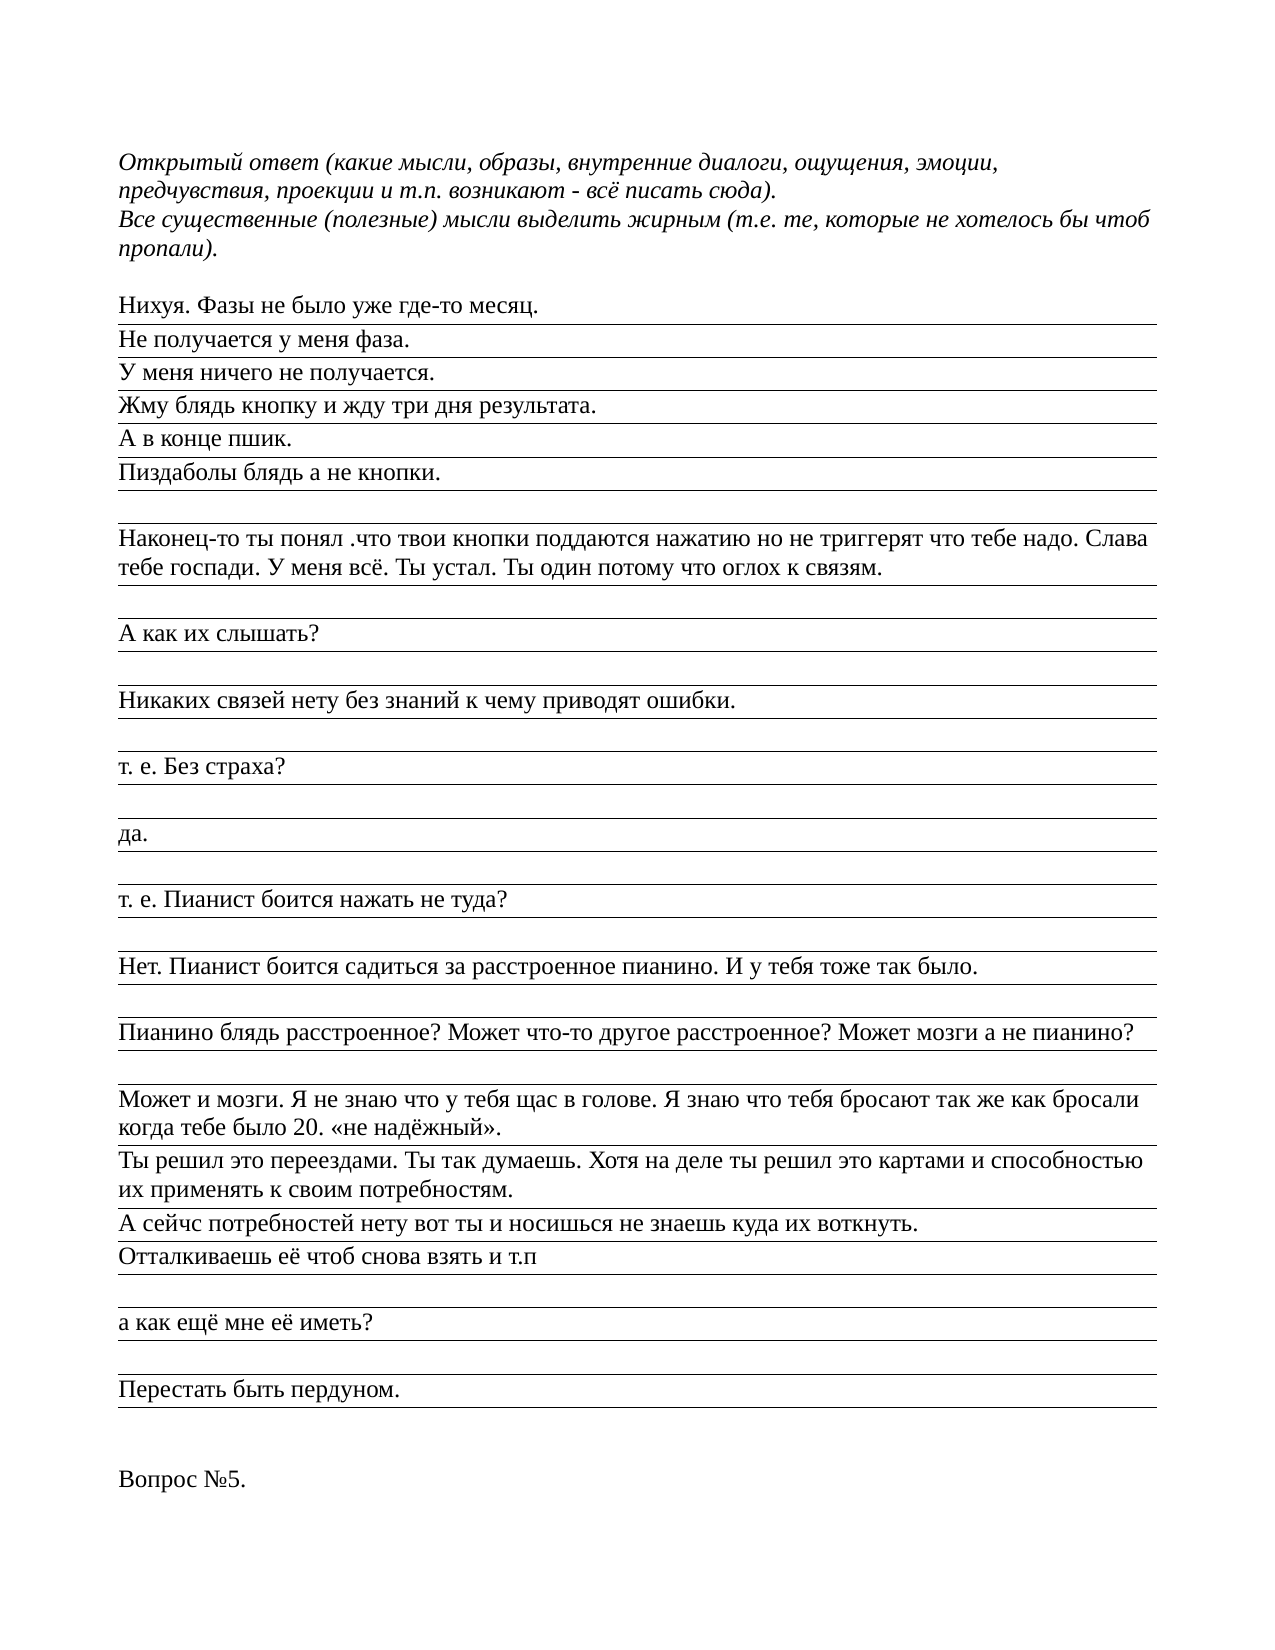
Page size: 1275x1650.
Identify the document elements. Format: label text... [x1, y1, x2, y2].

text Нихуя. Фазы не было уже где-то месяц. [118, 291, 1157, 324]
text У меня ничего не получается. [118, 358, 1157, 390]
text Открытый ответ (какие мысли, образы, внутренние диалоги, ощущения, эмоции, предчувствия, проекции и т.п. возникают - всё писать сюда). [118, 147, 1157, 204]
text Перестать быть пердуном. [118, 1375, 1157, 1407]
text т. е. Пианист боится нажать не туда? [118, 885, 1157, 917]
text Может и мозги. Я не знаю что у тебя щас в голове. Я знаю что тебя бросают так же как бросали когда тебе было 20. «не надёжный». [118, 1085, 1157, 1145]
text Пианино блядь расстроенное? Может что-то другое расстроенное? Может мозги а не пианино? [118, 1018, 1157, 1050]
text Пиздаболы блядь а не кнопки. [118, 458, 1157, 490]
text А сейчс потребностей нету вот ты и носишься не знаешь куда их воткнуть. [118, 1209, 1157, 1241]
text а как ещё мне её иметь? [118, 1308, 1157, 1340]
text Нет. Пианист боится садиться за расстроенное пианино. И у тебя тоже так было. [118, 952, 1157, 984]
text А в конце пшик. [118, 424, 1157, 457]
text Вопрос №5. [118, 1464, 1157, 1493]
text Никаких связей нету без знаний к чему приводят ошибки. [118, 686, 1157, 718]
text Отталкиваешь её чтоб снова взять и т.п [118, 1242, 1157, 1274]
text Жму блядь кнопку и жду три дня результата. [118, 391, 1157, 423]
text Не получается у меня фаза. [118, 325, 1157, 357]
text т. е. Без страха? [118, 752, 1157, 784]
text да. [118, 819, 1157, 851]
text Наконец-то ты понял .что твои кнопки поддаются нажатию но не триггерят что тебе надо. Слава тебе госпади. У меня всё. Ты устал. Ты один потому что оглох к связям. [118, 524, 1157, 585]
text Все существенные (полезные) мысли выделить жирным (т.е. те, которые не хотелось бы чтоб пропали). [118, 204, 1157, 262]
text Ты решил это переездами. Ты так думаешь. Хотя на деле ты решил это картами и способностью их применять к своим потребностям. [118, 1146, 1157, 1208]
text А как их слышать? [118, 619, 1157, 651]
